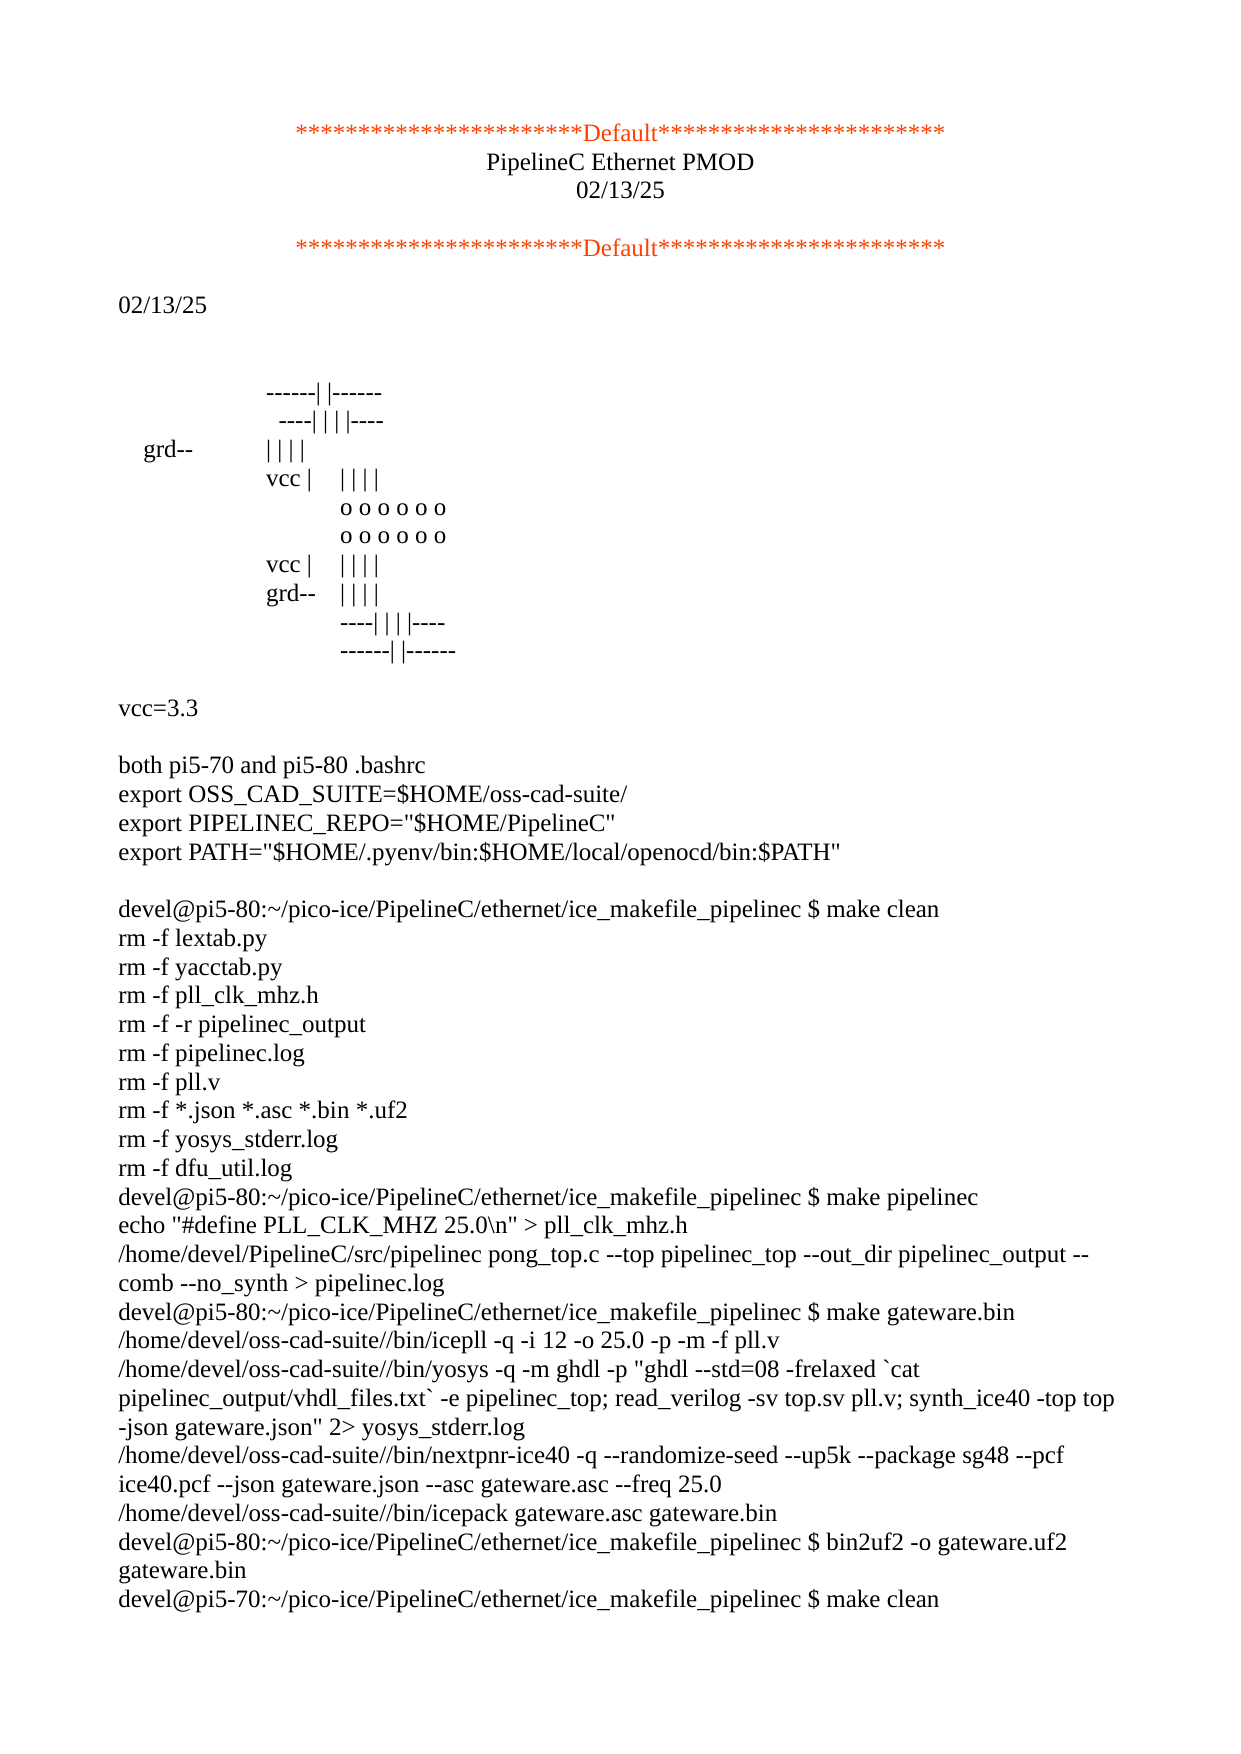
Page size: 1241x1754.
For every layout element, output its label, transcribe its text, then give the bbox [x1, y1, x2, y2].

text rm -f pll_clk_mhz.h [118, 981, 1122, 1009]
text grd-- | | | | [118, 578, 1122, 607]
text devel@pi5-80:~/pico-ice/PipelineC/ethernet/ice_makefile_pipelinec $ bin2uf2 -o gateware.uf2 gateware.bin [118, 1527, 1122, 1584]
text PipelineC Ethernet PMOD [118, 147, 1122, 176]
text devel@pi5-80:~/pico-ice/PipelineC/ethernet/ice_makefile_pipelinec $ make pipelinec [118, 1182, 1122, 1211]
text rm -f dfu_util.log [118, 1153, 1122, 1182]
text 02/13/25 [118, 176, 1122, 204]
text o o o o o o [118, 492, 1122, 521]
text export PIPELINEC_REPO="$HOME/PipelineC" [118, 808, 1122, 837]
text vcc=3.3 [118, 693, 1122, 722]
text rm -f pipelinec.log [118, 1038, 1122, 1067]
text devel@pi5-70:~/pico-ice/PipelineC/ethernet/ice_makefile_pipelinec $ make clean [118, 1584, 1122, 1613]
text o o o o o o [118, 521, 1122, 549]
text /home/devel/oss-cad-suite//bin/yosys -q -m ghdl -p "ghdl --std=08 -frelaxed `cat pipelinec_output/vhdl_files.txt` -e pipelinec_top; read_verilog -sv top.sv pll.v; synth_ice40 -top top -json gateware.json" 2> yosys_stderr.log [118, 1354, 1122, 1441]
text vcc | | | | | [118, 549, 1122, 578]
text /home/devel/oss-cad-suite//bin/icepll -q -i 12 -o 25.0 -p -m -f pll.v [118, 1326, 1122, 1354]
text /home/devel/PipelineC/src/pipelinec pong_top.c --top pipelinec_top --out_dir pipelinec_output --comb --no_synth > pipelinec.log [118, 1239, 1122, 1297]
text rm -f lextab.py [118, 923, 1122, 952]
text devel@pi5-80:~/pico-ice/PipelineC/ethernet/ice_makefile_pipelinec $ make clean [118, 894, 1122, 923]
text grd-- | | | | [118, 434, 1122, 463]
text export PATH="$HOME/.pyenv/bin:$HOME/local/openocd/bin:$PATH" [118, 837, 1122, 866]
text devel@pi5-80:~/pico-ice/PipelineC/ethernet/ice_makefile_pipelinec $ make gateware.bin [118, 1297, 1122, 1326]
text ------| |------ [118, 636, 1122, 664]
text rm -f yosys_stderr.log [118, 1124, 1122, 1153]
text rm -f pll.v [118, 1067, 1122, 1096]
text vcc | | | | | [118, 463, 1122, 492]
text echo "#define PLL_CLK_MHZ 25.0\n" > pll_clk_mhz.h [118, 1211, 1122, 1239]
text rm -f yacctab.py [118, 952, 1122, 981]
text ----| | | |---- [118, 607, 1122, 636]
text export OSS_CAD_SUITE=$HOME/oss-cad-suite/ [118, 779, 1122, 808]
text ------| |------ [118, 377, 1122, 406]
text /home/devel/oss-cad-suite//bin/icepack gateware.asc gateware.bin [118, 1498, 1122, 1527]
text 02/13/25 [118, 291, 1122, 319]
text /home/devel/oss-cad-suite//bin/nextpnr-ice40 -q --randomize-seed --up5k --package sg48 --pcf ice40.pcf --json gateware.json --asc gateware.asc --freq 25.0 [118, 1441, 1122, 1498]
text ***********************Default*********************** [118, 233, 1122, 262]
text rm -f -r pipelinec_output [118, 1009, 1122, 1038]
text ----| | | |---- [118, 406, 1122, 434]
text both pi5-70 and pi5-80 .bashrc [118, 751, 1122, 779]
text rm -f *.json *.asc *.bin *.uf2 [118, 1096, 1122, 1124]
text ***********************Default*********************** [118, 118, 1122, 147]
